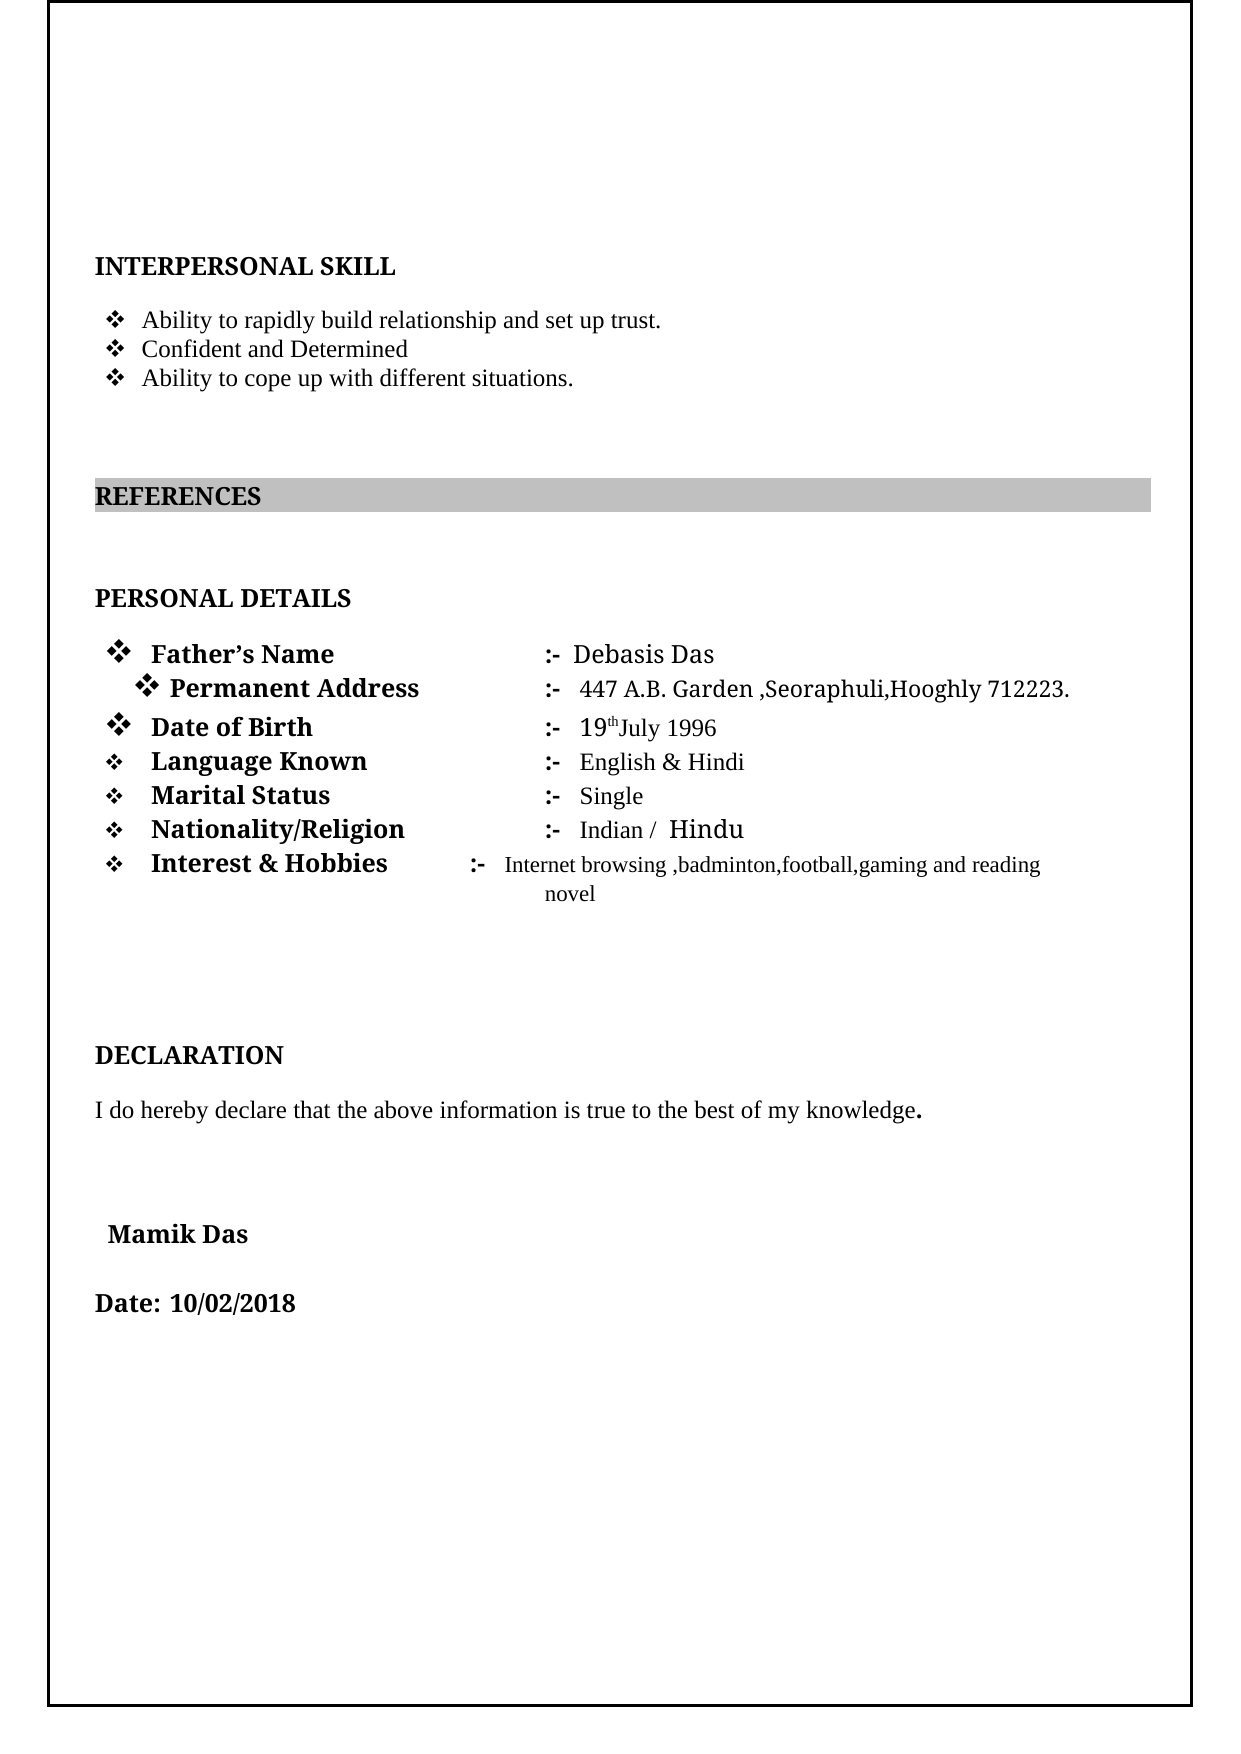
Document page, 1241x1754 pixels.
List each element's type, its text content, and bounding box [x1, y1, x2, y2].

list I do hereby declare that the above information is true to the best of my knowledge. [94, 1095, 1153, 1123]
list Father’s Name :- Debasis Das [104, 637, 1153, 671]
text REFERENCES [94, 478, 1153, 512]
list Ability to rapidly build relationship and set up trust. [104, 306, 1153, 334]
list Interest & Hobbies :- Internet browsing ,badminton,football,gaming and reading novel [104, 846, 1153, 906]
list Date of Birth :- 19thJuly 1996 [104, 705, 1153, 744]
text INTERPERSONAL SKILL [94, 249, 1153, 283]
text Mamik Das [94, 1217, 1153, 1251]
list Language Known :- English & Hindi [104, 744, 1153, 778]
list Marital Status :- Single [104, 778, 1153, 812]
list Confident and Determined [104, 334, 1153, 363]
text PERSONAL DETAILS [94, 580, 1153, 614]
list Permanent Address :- 447 A.B. Garden ,Seoraphuli,Hooghly 712223. [132, 671, 1153, 705]
text Date: 10/02/2018 [94, 1285, 1153, 1319]
list Nationality/Religion :- Indian / Hindu [104, 812, 1153, 846]
list Ability to cope up with different situations. [104, 363, 1153, 392]
text DECLARATION [94, 1038, 1153, 1072]
